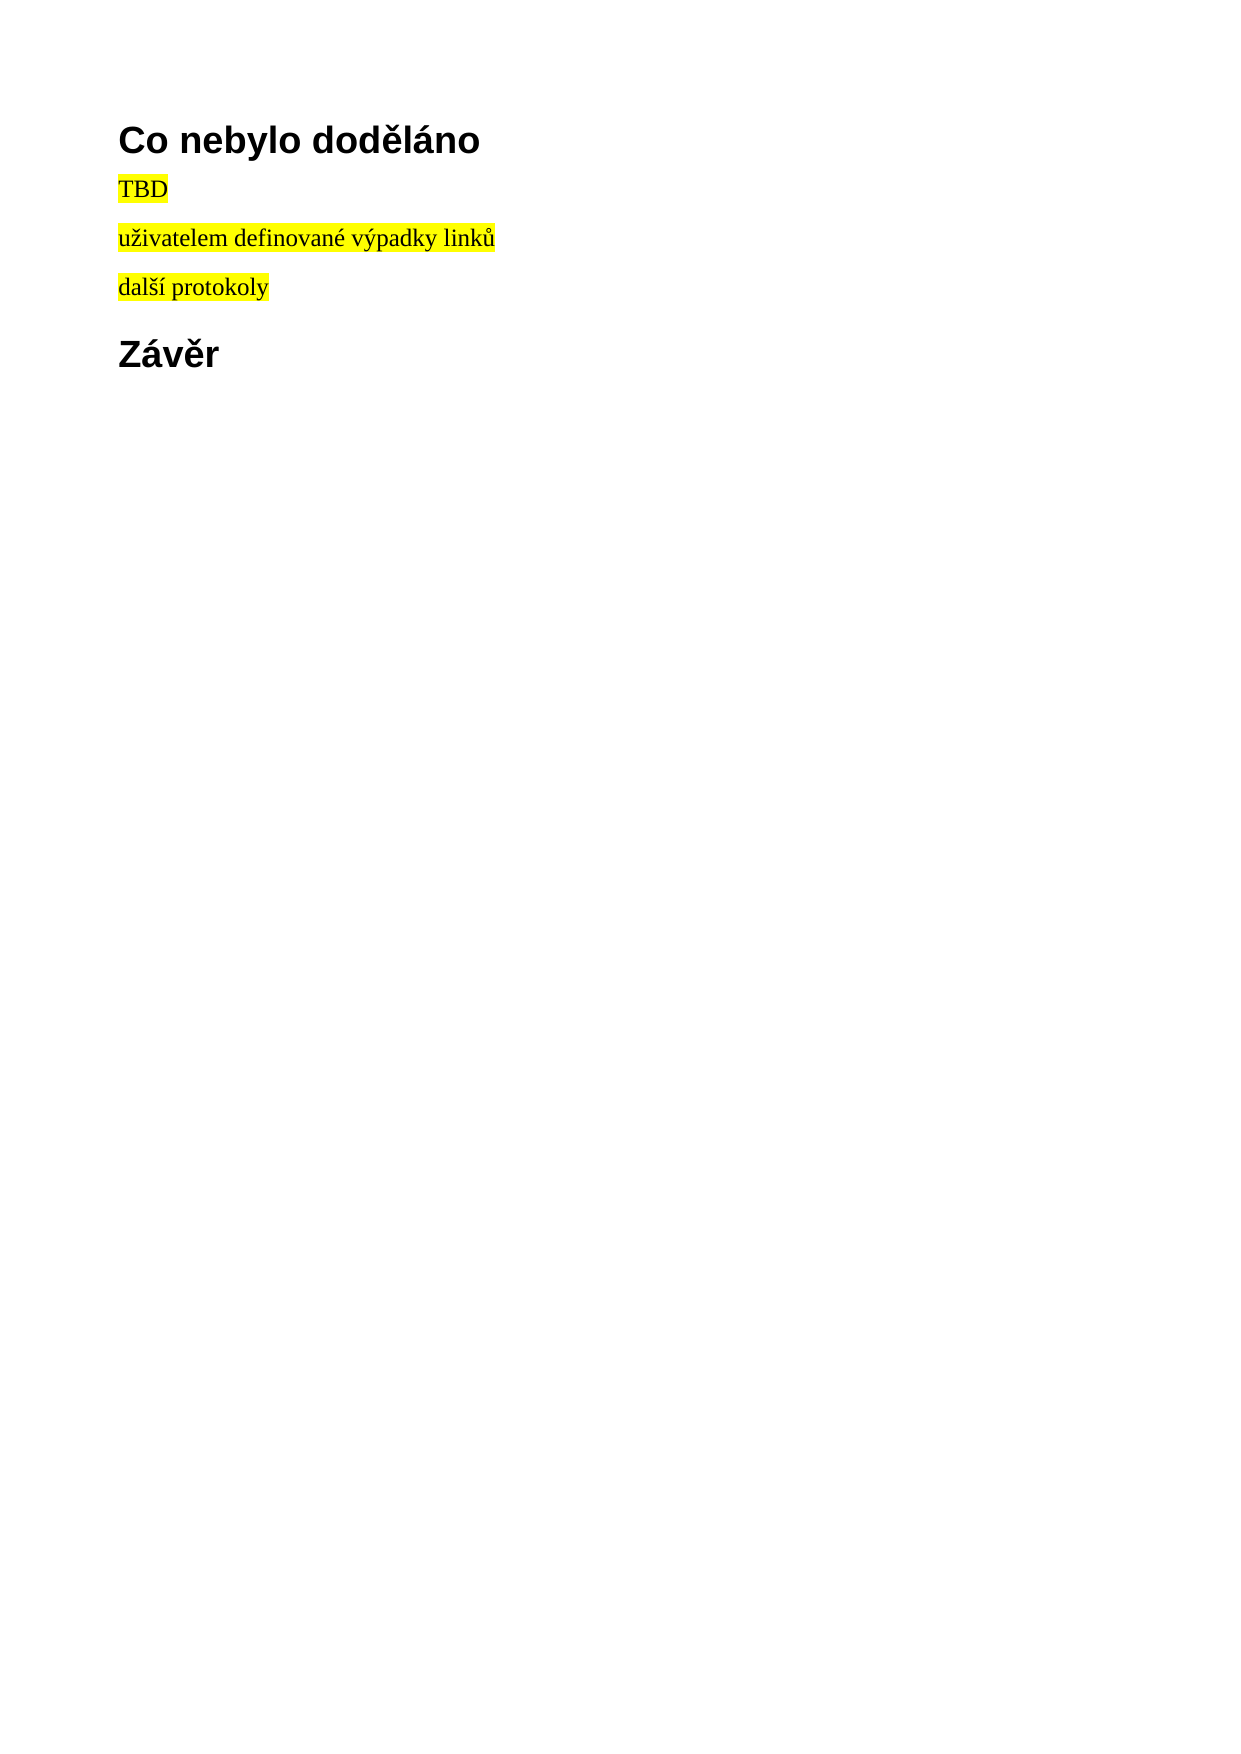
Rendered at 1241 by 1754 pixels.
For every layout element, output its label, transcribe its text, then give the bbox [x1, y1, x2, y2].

subtitle Závěr [118, 332, 1122, 376]
subtitle Co nebylo doděláno [118, 118, 1122, 162]
text uživatelem definované výpadky linků [118, 223, 1122, 252]
text TBD [118, 174, 1122, 203]
text další protokoly [118, 272, 1122, 301]
